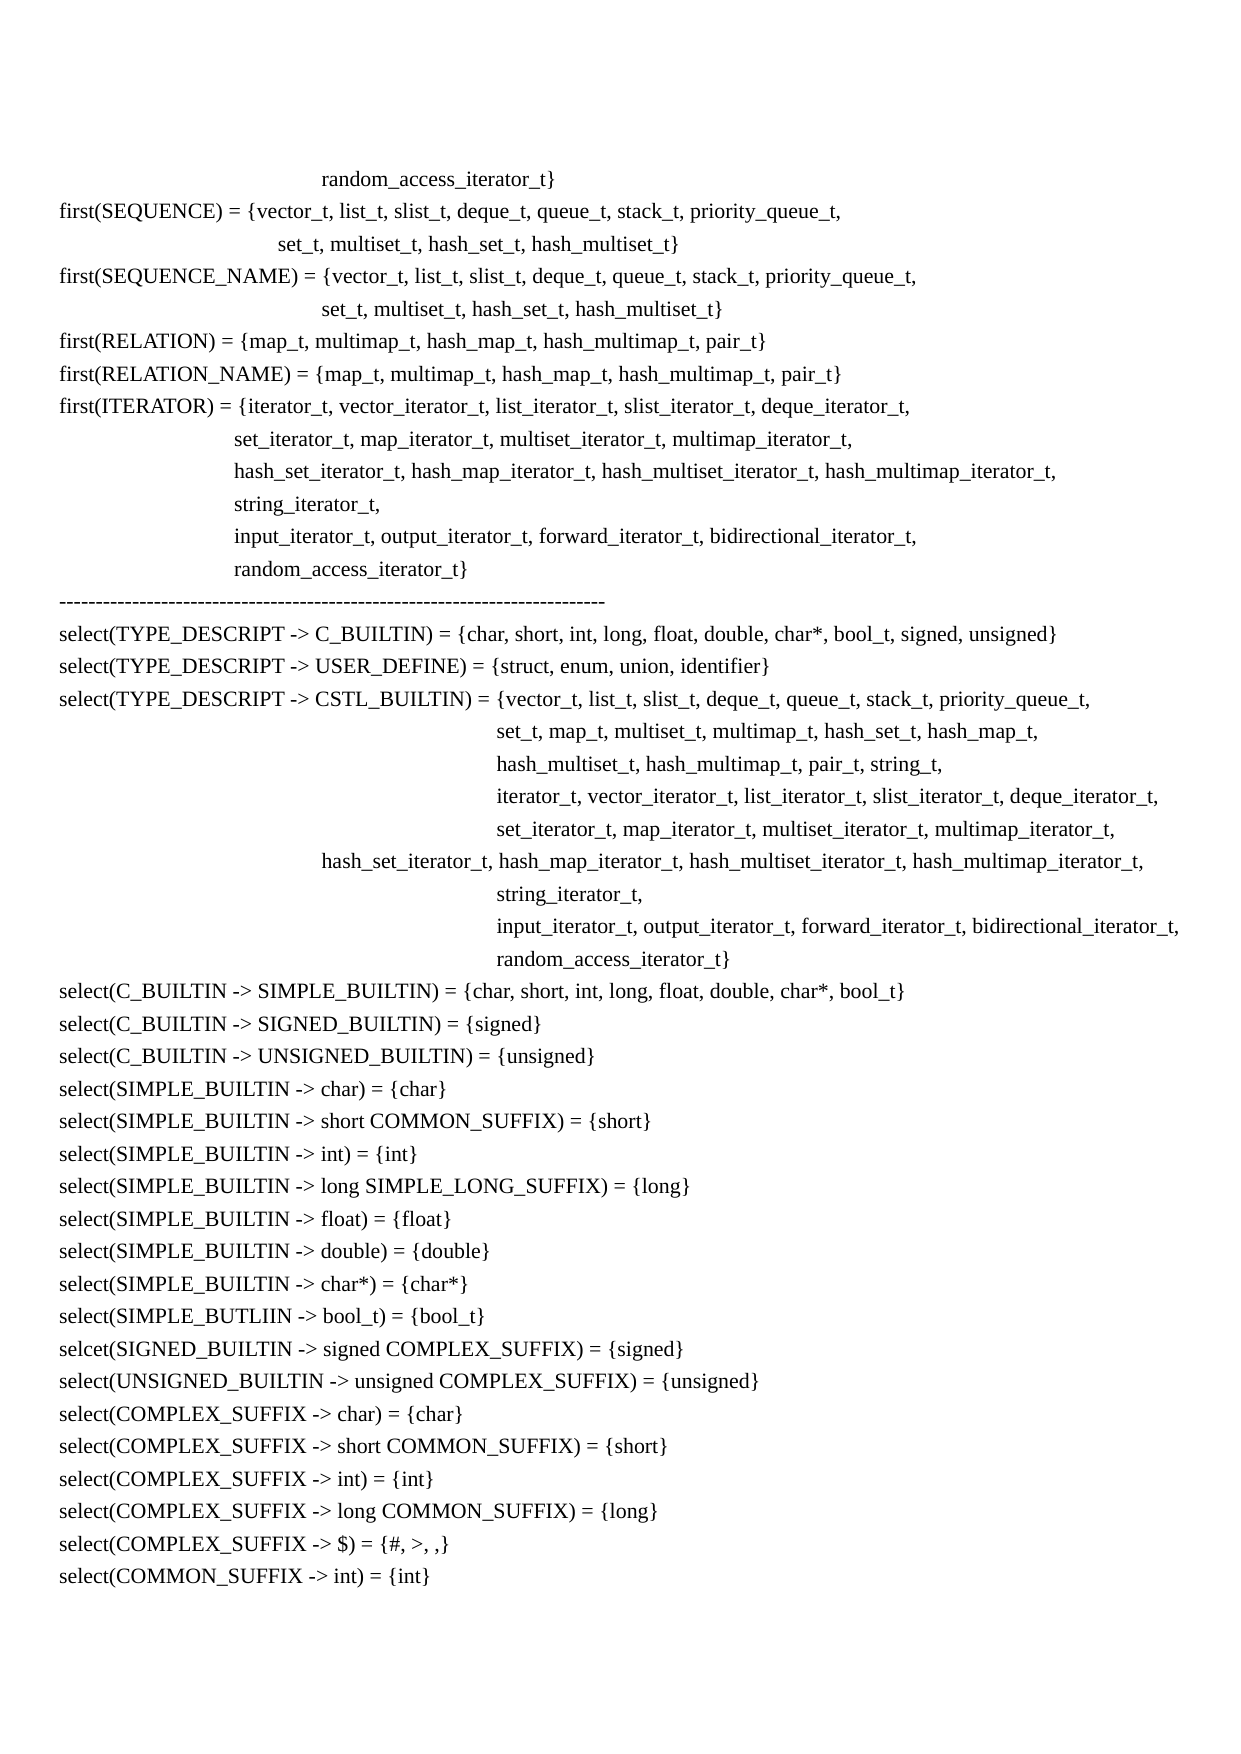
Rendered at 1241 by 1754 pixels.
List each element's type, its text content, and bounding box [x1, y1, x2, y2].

text select(SIMPLE_BUILTIN -> int) = {int} [59, 1137, 1181, 1169]
text first(SEQUENCE_NAME) = {vector_t, list_t, slist_t, deque_t, queue_t, stack_t, priority_queue_t, [59, 259, 1181, 292]
text select(C_BUILTIN -> SIGNED_BUILTIN) = {signed} [59, 1007, 1181, 1039]
text hash_multiset_t, hash_multimap_t, pair_t, string_t, [59, 747, 1181, 779]
text select(SIMPLE_BUILTIN -> float) = {float} [59, 1202, 1181, 1234]
text selcet(SIGNED_BUILTIN -> signed COMPLEX_SUFFIX) = {signed} [59, 1332, 1181, 1364]
text first(ITERATOR) = {iterator_t, vector_iterator_t, list_iterator_t, slist_iterator_t, deque_iterator_t, [59, 389, 1181, 422]
text random_access_iterator_t} [59, 162, 1181, 194]
text select(SIMPLE_BUILTIN -> double) = {double} [59, 1234, 1181, 1267]
text set_t, map_t, multiset_t, multimap_t, hash_set_t, hash_map_t, [59, 714, 1181, 747]
text input_iterator_t, output_iterator_t, forward_iterator_t, bidirectional_iterator_t, [59, 519, 1181, 552]
text first(RELATION) = {map_t, multimap_t, hash_map_t, hash_multimap_t, pair_t} [59, 324, 1181, 357]
text select(TYPE_DESCRIPT -> USER_DEFINE) = {struct, enum, union, identifier} [59, 649, 1181, 682]
text select(SIMPLE_BUILTIN -> long SIMPLE_LONG_SUFFIX) = {long} [59, 1169, 1181, 1202]
text random_access_iterator_t} [59, 942, 1181, 974]
text select(C_BUILTIN -> SIMPLE_BUILTIN) = {char, short, int, long, float, double, char*, bool_t} [59, 974, 1181, 1007]
text select(SIMPLE_BUILTIN -> char) = {char} [59, 1072, 1181, 1104]
text select(COMPLEX_SUFFIX -> short COMMON_SUFFIX) = {short} [59, 1429, 1181, 1462]
text select(SIMPLE_BUILTIN -> short COMMON_SUFFIX) = {short} [59, 1104, 1181, 1137]
text first(RELATION_NAME) = {map_t, multimap_t, hash_map_t, hash_multimap_t, pair_t} [59, 357, 1181, 389]
text select(UNSIGNED_BUILTIN -> unsigned COMPLEX_SUFFIX) = {unsigned} [59, 1364, 1181, 1397]
text select(C_BUILTIN -> UNSIGNED_BUILTIN) = {unsigned} [59, 1039, 1181, 1072]
text --------------------------------------------------------------------------- select(TYPE_DESCRIPT -> C_BUILTIN) = {char, short, int, long, float, double, char*, bool_t, signed, unsigned} [59, 584, 1181, 649]
text select(SIMPLE_BUTLIIN -> bool_t) = {bool_t} [59, 1299, 1181, 1332]
text input_iterator_t, output_iterator_t, forward_iterator_t, bidirectional_iterator_t, [59, 909, 1181, 942]
text random_access_iterator_t} [59, 552, 1181, 584]
text hash_set_iterator_t, hash_map_iterator_t, hash_multiset_iterator_t, hash_multimap_iterator_t, [59, 844, 1181, 877]
text select(COMMON_SUFFIX -> int) = {int} [59, 1559, 1181, 1592]
text select(SIMPLE_BUILTIN -> char*) = {char*} [59, 1267, 1181, 1299]
text string_iterator_t, [59, 877, 1181, 909]
text set_iterator_t, map_iterator_t, multiset_iterator_t, multimap_iterator_t, [59, 812, 1181, 844]
text set_t, multiset_t, hash_set_t, hash_multiset_t} [59, 292, 1181, 324]
text set_iterator_t, map_iterator_t, multiset_iterator_t, multimap_iterator_t, [59, 422, 1181, 454]
text select(TYPE_DESCRIPT -> CSTL_BUILTIN) = {vector_t, list_t, slist_t, deque_t, queue_t, stack_t, priority_queue_t, [59, 682, 1181, 714]
text set_t, multiset_t, hash_set_t, hash_multiset_t} [59, 227, 1181, 259]
text iterator_t, vector_iterator_t, list_iterator_t, slist_iterator_t, deque_iterator_t, [59, 779, 1181, 812]
text string_iterator_t, [59, 487, 1181, 519]
text select(COMPLEX_SUFFIX -> int) = {int} [59, 1462, 1181, 1494]
text hash_set_iterator_t, hash_map_iterator_t, hash_multiset_iterator_t, hash_multimap_iterator_t, [59, 454, 1181, 487]
text select(COMPLEX_SUFFIX -> long COMMON_SUFFIX) = {long} [59, 1494, 1181, 1527]
text select(COMPLEX_SUFFIX -> char) = {char} [59, 1397, 1181, 1429]
text select(COMPLEX_SUFFIX -> $) = {#, >, ,} [59, 1527, 1181, 1559]
text first(SEQUENCE) = {vector_t, list_t, slist_t, deque_t, queue_t, stack_t, priority_queue_t, [59, 194, 1181, 227]
